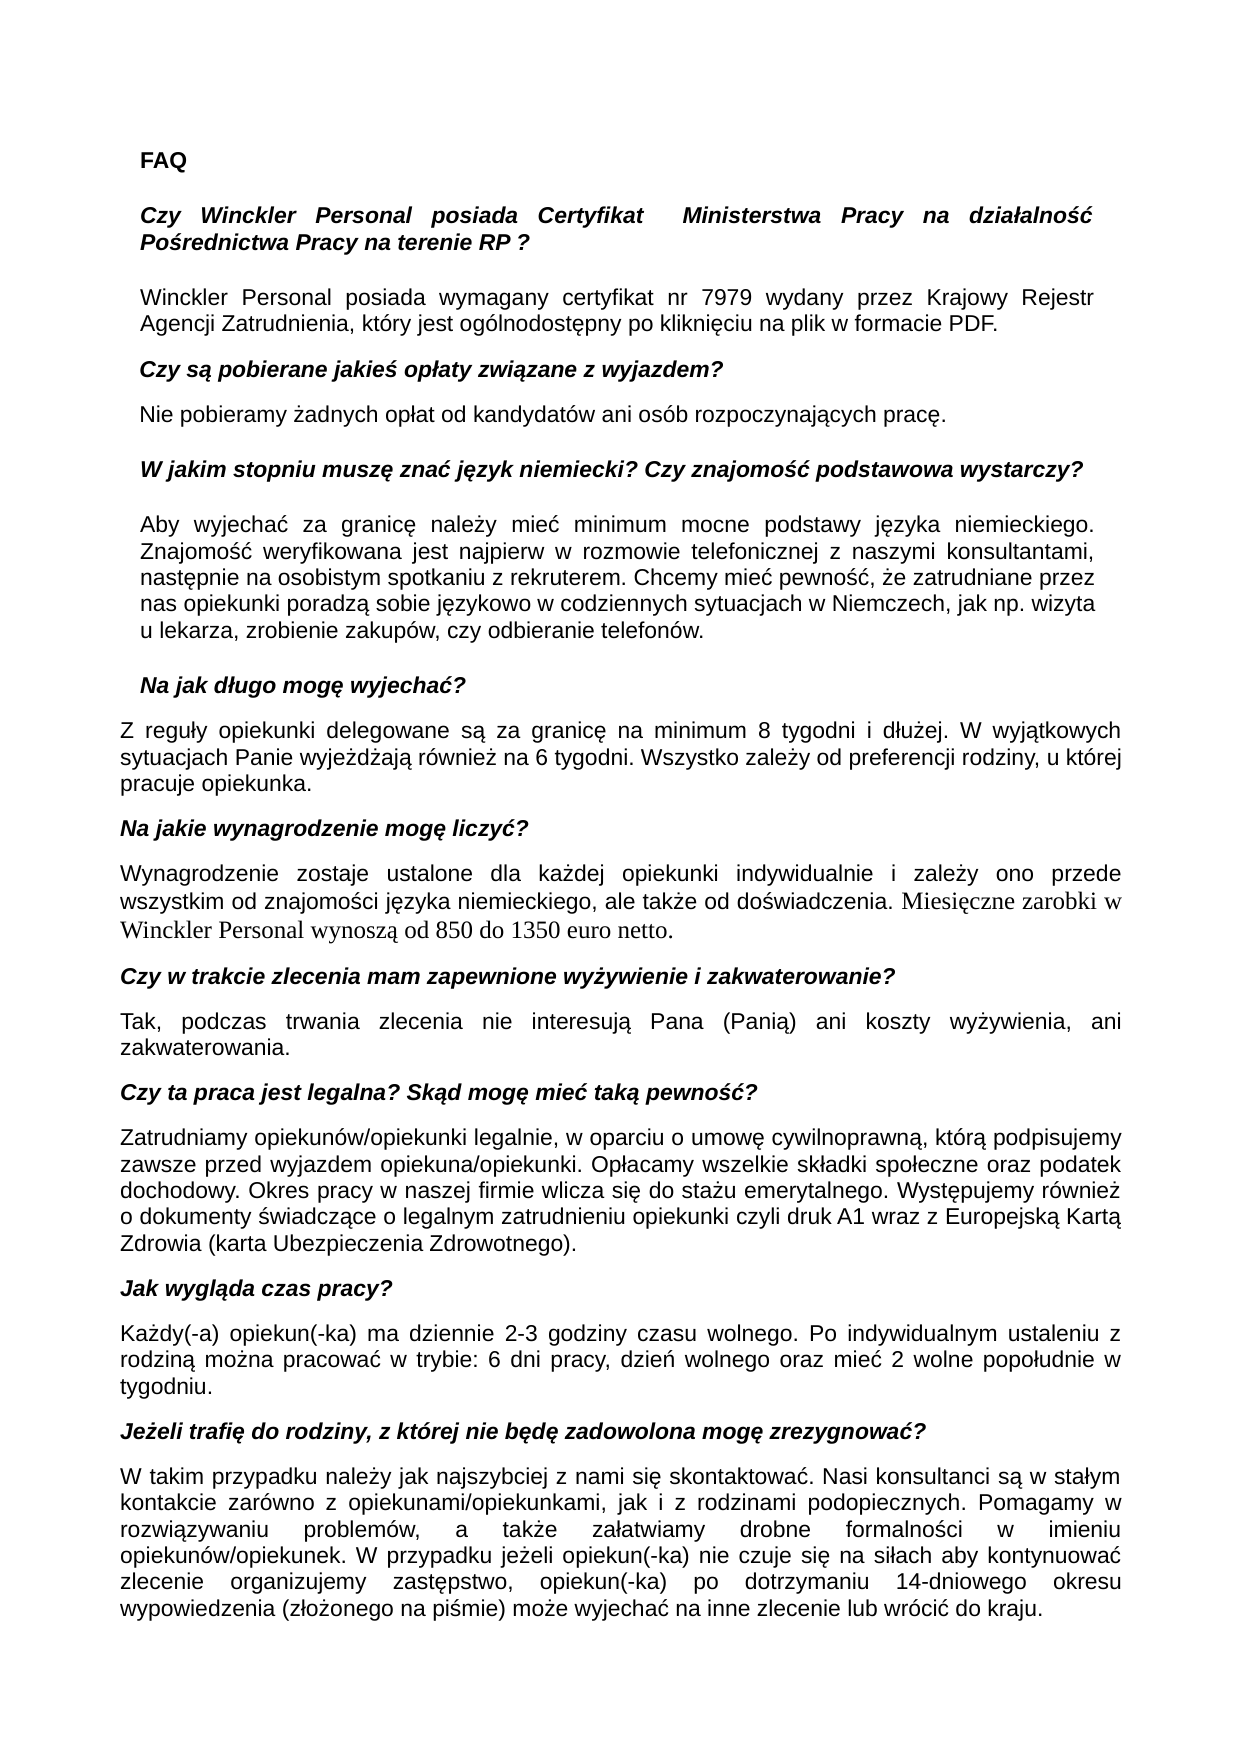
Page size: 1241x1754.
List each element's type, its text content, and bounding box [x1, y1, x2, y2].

text W jakim stopniu muszę znać język niemiecki? Czy znajomość podstawowa wystarczy? [140, 456, 1095, 482]
text Jak wygląda czas pracy? [120, 1275, 1122, 1301]
text Jeżeli trafię do rodziny, z której nie będę zadowolona mogę zrezygnować? [120, 1418, 1122, 1444]
text Czy w trakcie zlecenia mam zapewnione wyżywienie i zakwaterowanie? [120, 963, 1122, 989]
text Tak, podczas trwania zlecenia nie interesują Pana (Panią) ani koszty wyżywienia, ani zakwaterowania. [120, 1008, 1122, 1060]
text Każdy(-a) opiekun(-ka) ma dziennie 2-3 godziny czasu wolnego. Po indywidualnym ustaleniu z rodziną można pracować w trybie: 6 dni pracy, dzień wolnego oraz mieć 2 wolne popołudnie w tygodniu. [120, 1320, 1122, 1399]
text Na jakie wynagrodzenie mogę liczyć? [120, 815, 1122, 841]
text Zatrudniamy opiekunów/opiekunki legalnie, w oparciu o umowę cywilnoprawną, którą podpisujemy zawsze przed wyjazdem opiekuna/opiekunki. Opłacamy wszelkie składki społeczne oraz podatek dochodowy. Okres pracy w naszej firmie wlicza się do stażu emerytalnego. Występujemy również o dokumenty świadczące o legalnym zatrudnieniu opiekunki czyli druk A1 wraz z Europejską Kartą Zdrowia (karta Ubezpieczenia Zdrowotnego). [120, 1124, 1122, 1256]
text Wynagrodzenie zostaje ustalone dla każdej opiekunki indywidualnie i zależy ono przede wszystkim od znajomości języka niemieckiego, ale także od doświadczenia. Miesięczne zarobki w Winckler Personal wynoszą od 850 do 1350 euro netto. [120, 860, 1122, 944]
text FAQ [140, 147, 1095, 173]
text Nie pobieramy żadnych opłat od kandydatów ani osób rozpoczynających pracę. [120, 401, 1122, 427]
text Na jak długo mogę wyjechać? [140, 672, 1095, 698]
text Czy Winckler Personal posiada Certyfikat Ministerstwa Pracy na działalność Pośrednictwa Pracy na terenie RP ? [140, 202, 1095, 255]
text Czy ta praca jest legalna? Skąd mogę mieć taką pewność? [120, 1079, 1122, 1106]
text Z reguły opiekunki delegowane są za granicę na minimum 8 tygodni i dłużej. W wyjątkowych sytuacjach Panie wyjeżdżają również na 6 tygodni. Wszystko zależy od preferencji rodziny, u której pracuje opiekunka. [120, 717, 1122, 796]
text W takim przypadku należy jak najszybciej z nami się skontaktować. Nasi konsultanci są w stałym kontakcie zarówno z opiekunami/opiekunkami, jak i z rodzinami podopiecznych. Pomagamy w rozwiązywaniu problemów, a także załatwiamy drobne formalności w imieniu opiekunów/opiekunek. W przypadku jeżeli opiekun(-ka) nie czuje się na siłach aby kontynuować zlecenie organizujemy zastępstwo, opiekun(-ka) po dotrzymaniu 14-dniowego okresu wypowiedzenia (złożonego na piśmie) może wyjechać na inne zlecenie lub wrócić do kraju. [120, 1463, 1122, 1621]
text Czy są pobierane jakieś opłaty związane z wyjazdem? [120, 356, 1122, 382]
text Aby wyjechać za granicę należy mieć minimum mocne podstawy języka niemieckiego. Znajomość weryfikowana jest najpierw w rozmowie telefonicznej z naszymi konsultantami, następnie na osobistym spotkaniu z rekruterem. Chcemy mieć pewność, że zatrudniane przez nas opiekunki poradzą sobie językowo w codziennych sytuacjach w Niemczech, jak np. wizyta u lekarza, zrobienie zakupów, czy odbieranie telefonów. [140, 511, 1095, 643]
text Winckler Personal posiada wymagany certyfikat nr 7979 wydany przez Krajowy Rejestr Agencji Zatrudnienia, który jest ogólnodostępny po kliknięciu na plik w formacie PDF. [140, 284, 1095, 337]
